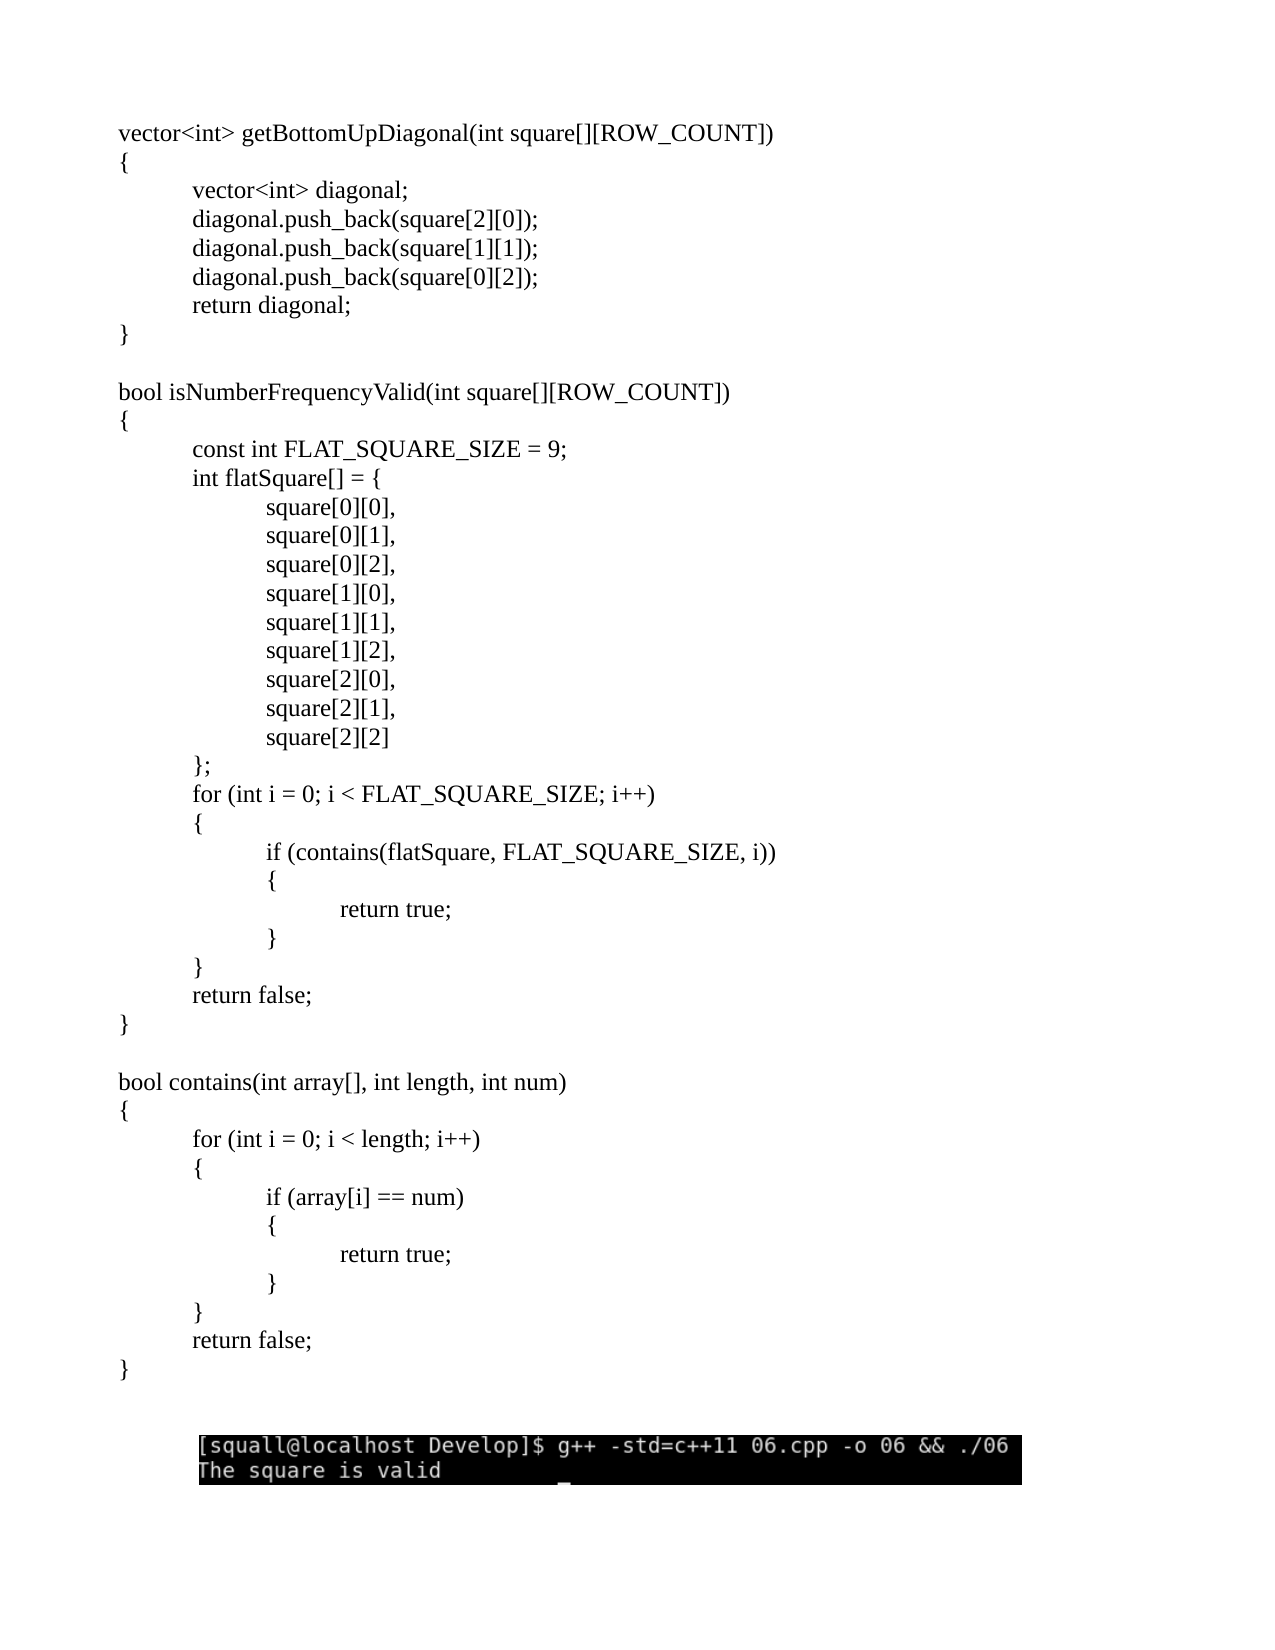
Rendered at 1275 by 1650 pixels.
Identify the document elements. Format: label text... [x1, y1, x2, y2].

text square[2][0], [118, 664, 1157, 693]
text for (int i = 0; i < FLAT_SQUARE_SIZE; i++) [118, 779, 1157, 808]
text } [118, 923, 1157, 952]
text return true; [118, 894, 1157, 923]
text { [118, 1153, 1157, 1182]
text square[1][1], [118, 607, 1157, 636]
text return false; [118, 981, 1157, 1009]
text { [118, 1096, 1157, 1124]
text vector<int> diagonal; [118, 176, 1157, 204]
text square[1][0], [118, 578, 1157, 607]
text if (array[i] == num) [118, 1182, 1157, 1211]
text square[0][1], [118, 521, 1157, 549]
text diagonal.push_back(square[0][2]); [118, 262, 1157, 291]
text square[0][0], [118, 492, 1157, 521]
picture [199, 1435, 1022, 1485]
text square[2][2] [118, 722, 1157, 751]
text } [118, 1297, 1157, 1326]
text } [118, 952, 1157, 981]
text { [118, 1211, 1157, 1239]
text { [118, 147, 1157, 176]
text vector<int> getBottomUpDiagonal(int square[][ROW_COUNT]) [118, 118, 1157, 147]
text square[1][2], [118, 636, 1157, 664]
text diagonal.push_back(square[2][0]); [118, 204, 1157, 233]
text } [118, 1268, 1157, 1297]
text int flatSquare[] = { [118, 463, 1157, 492]
text if (contains(flatSquare, FLAT_SQUARE_SIZE, i)) [118, 837, 1157, 866]
text { [118, 866, 1157, 894]
text return true; [118, 1239, 1157, 1268]
text } [118, 1009, 1157, 1038]
text bool isNumberFrequencyValid(int square[][ROW_COUNT]) [118, 377, 1157, 406]
text }; [118, 751, 1157, 779]
text square[0][2], [118, 549, 1157, 578]
text } [118, 319, 1157, 348]
text { [118, 406, 1157, 434]
text diagonal.push_back(square[1][1]); [118, 233, 1157, 262]
text bool contains(int array[], int length, int num) [118, 1067, 1157, 1096]
text } [118, 1354, 1157, 1383]
text for (int i = 0; i < length; i++) [118, 1124, 1157, 1153]
text return diagonal; [118, 291, 1157, 319]
text const int FLAT_SQUARE_SIZE = 9; [118, 434, 1157, 463]
text { [118, 808, 1157, 837]
text square[2][1], [118, 693, 1157, 722]
text return false; [118, 1326, 1157, 1354]
